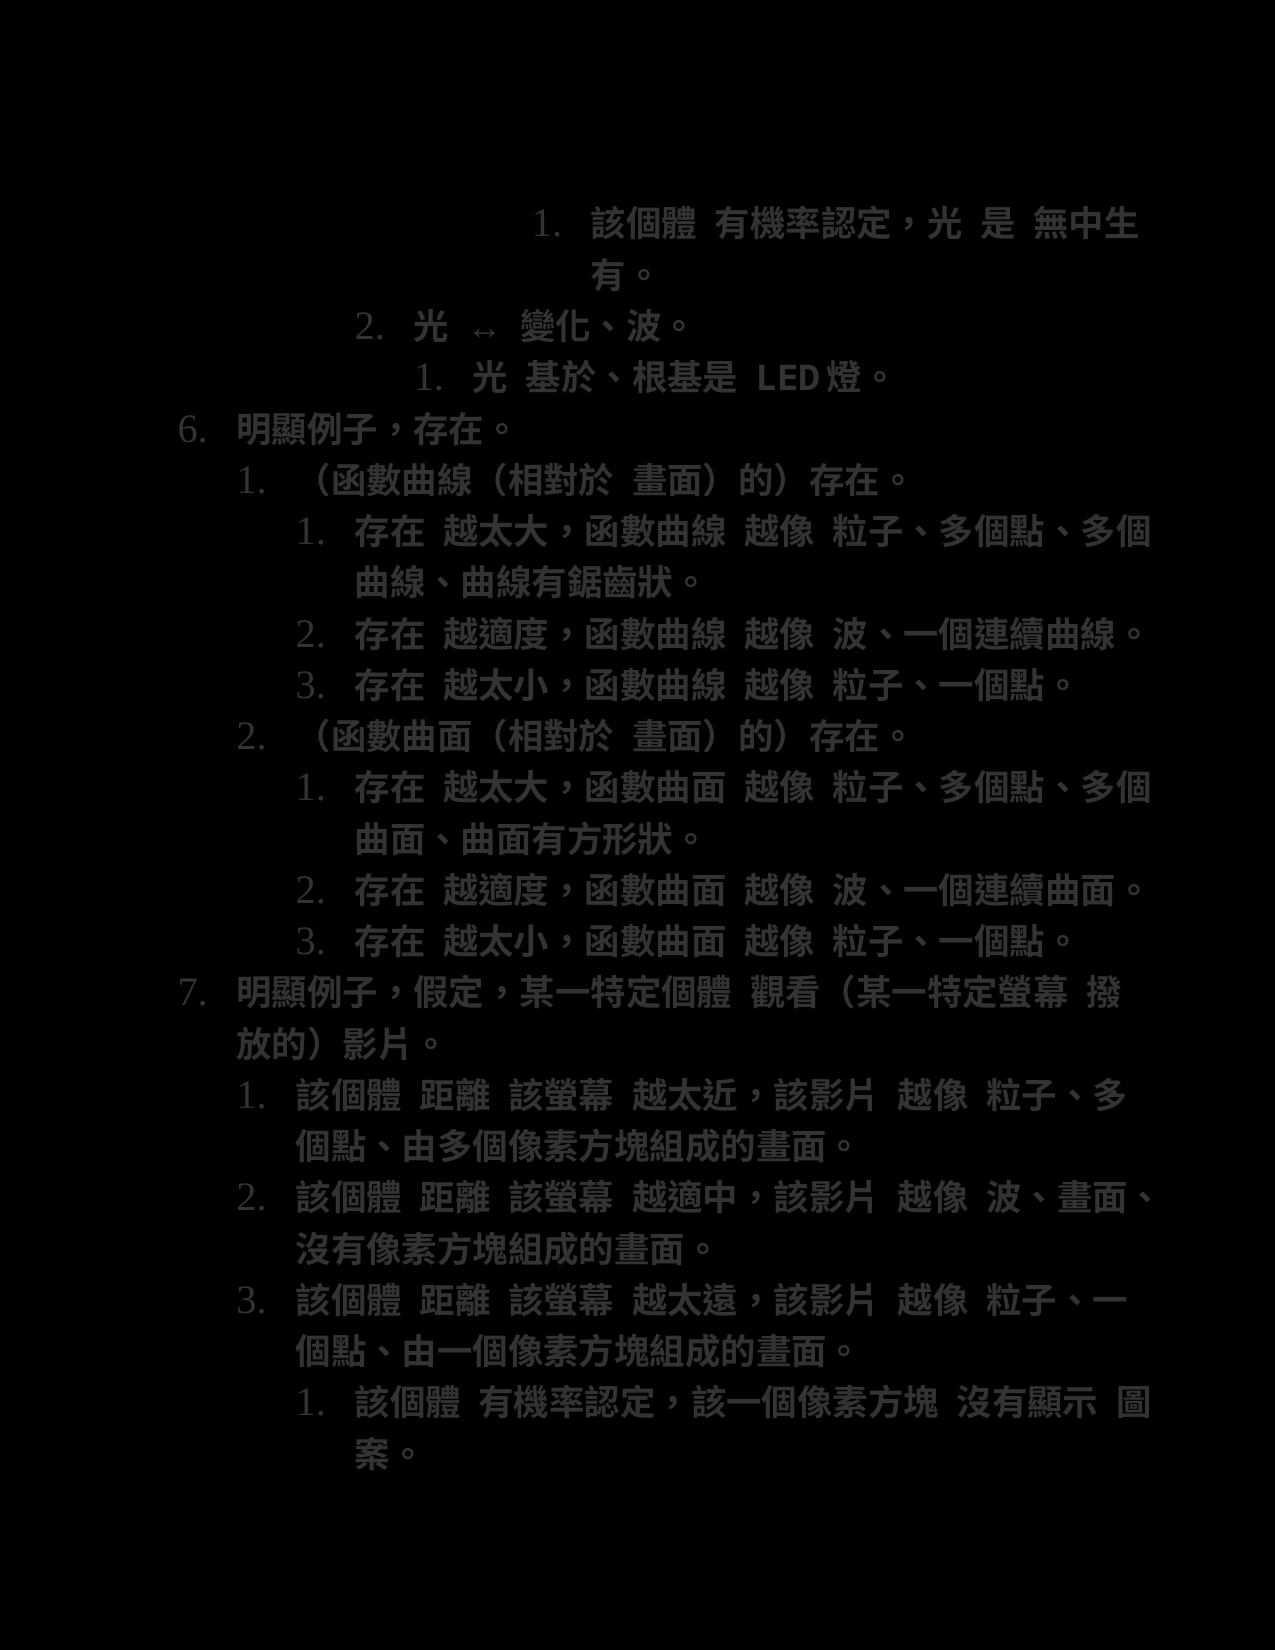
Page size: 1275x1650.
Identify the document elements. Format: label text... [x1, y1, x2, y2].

list 明顯例子，存在。 [177, 401, 1157, 452]
list （函數曲線（相對於 畫面）的）存在。 [236, 452, 1157, 503]
list （函數曲面（相對於 畫面）的）存在。 [236, 708, 1157, 760]
list 該個體 有機率認定，該一個像素方塊 沒有顯示 圖案。 [295, 1375, 1157, 1477]
list 存在 越適度，函數曲線 越像 波、一個連續曲線。 [295, 606, 1157, 657]
list 存在 越適度，函數曲面 越像 波、一個連續曲面。 [295, 862, 1157, 913]
list 存在 越太小，函數曲線 越像 粒子、一個點。 [295, 657, 1157, 708]
list 明顯例子，假定，某一特定個體 觀看（某一特定螢幕 撥放的）影片。 [177, 965, 1157, 1067]
list 存在 越太大，函數曲線 越像 粒子、多個點、多個曲線、曲線有鋸齒狀。 [295, 503, 1157, 606]
list 該個體 距離 該螢幕 越適中，該影片 越像 波、畫面、沒有像素方塊組成的畫面。 [236, 1170, 1157, 1272]
list 該個體 有機率認定，光 是 無中生有。 [532, 196, 1157, 298]
list 該個體 距離 該螢幕 越太遠，該影片 越像 粒子、一個點、由一個像素方塊組成的畫面。 [236, 1272, 1157, 1375]
list 該個體 距離 該螢幕 越太近，該影片 越像 粒子、多個點、由多個像素方塊組成的畫面。 [236, 1067, 1157, 1170]
list 光 ↔ 變化、波。 [354, 298, 1157, 349]
list 光 基於、根基是 LED燈。 [413, 349, 1157, 401]
list 存在 越太大，函數曲面 越像 粒子、多個點、多個曲面、曲面有方形狀。 [295, 760, 1157, 862]
list 存在 越太小，函數曲面 越像 粒子、一個點。 [295, 913, 1157, 965]
